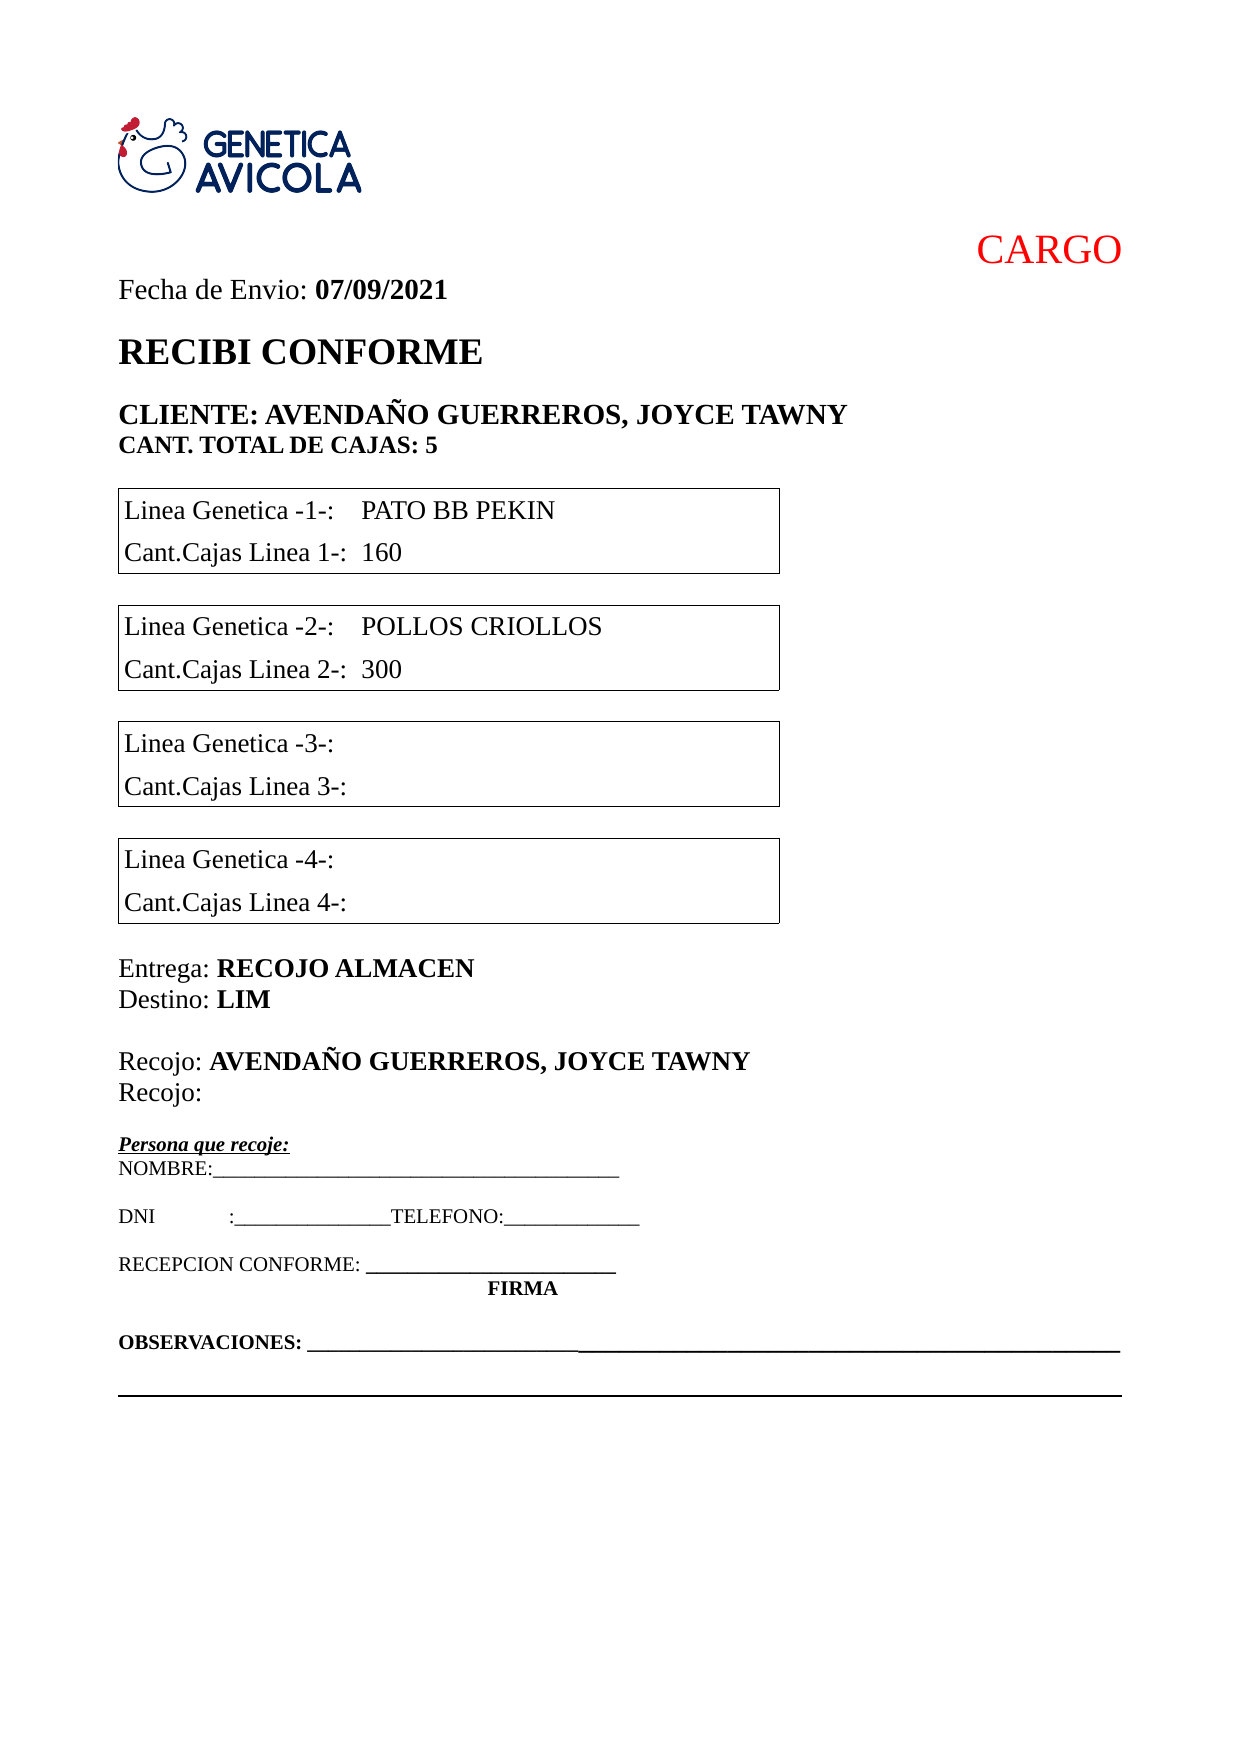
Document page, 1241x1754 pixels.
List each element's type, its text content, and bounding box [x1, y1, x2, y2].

table_cell [356, 839, 779, 880]
table_cell [118, 574, 356, 604]
text NOMBRE:_______________________________________ [118, 1156, 1122, 1180]
table_header Linea Genetica -1-: [119, 489, 356, 531]
table_cell [356, 880, 779, 923]
table_cell 160 [356, 531, 779, 573]
table_cell [356, 722, 779, 764]
table_cell [356, 574, 779, 604]
table_cell [356, 807, 779, 838]
table_cell Cant.Cajas Linea 2-: [119, 647, 356, 690]
text Recojo: AVENDAÑO GUERREROS, JOYCE TAWNY [118, 1045, 1122, 1076]
text CLIENTE: AVENDAÑO GUERREROS, JOYCE TAWNY [118, 397, 1122, 431]
text RECIBI CONFORME [118, 330, 1122, 373]
table_cell [356, 691, 779, 721]
text Persona que recoje: [118, 1132, 1122, 1156]
table_cell 300 [356, 647, 779, 690]
table_cell Linea Genetica -4-: [119, 839, 356, 880]
text FIRMA [118, 1276, 1122, 1300]
table_cell [118, 691, 356, 721]
table_cell Linea Genetica -3-: [119, 722, 356, 764]
text DNI :_______________TELEFONO:_____________ [118, 1204, 1122, 1228]
picture [117, 117, 362, 193]
text Fecha de Envio: 07/09/2021 [118, 272, 1122, 306]
table_header PATO BB PEKIN [356, 489, 779, 531]
text Destino: LIM [118, 983, 1122, 1014]
table_cell POLLOS CRIOLLOS [356, 606, 779, 647]
table_cell Linea Genetica -2-: [119, 606, 356, 647]
text Entrega: RECOJO ALMACEN [118, 952, 1122, 983]
table_cell [356, 764, 779, 806]
table_cell Cant.Cajas Linea 1-: [119, 531, 356, 573]
table_cell Cant.Cajas Linea 4-: [119, 880, 356, 923]
text CANT. TOTAL DE CAJAS: 5 [118, 431, 1122, 459]
table_cell [118, 807, 356, 838]
text OBSERVACIONES: __________________________________________________________________ [118, 1324, 1122, 1355]
table_cell Cant.Cajas Linea 3-: [119, 764, 356, 806]
text Recojo: [118, 1076, 1122, 1108]
text CARGO [118, 224, 1122, 272]
text RECEPCION CONFORME: ________________________ [118, 1252, 1122, 1276]
